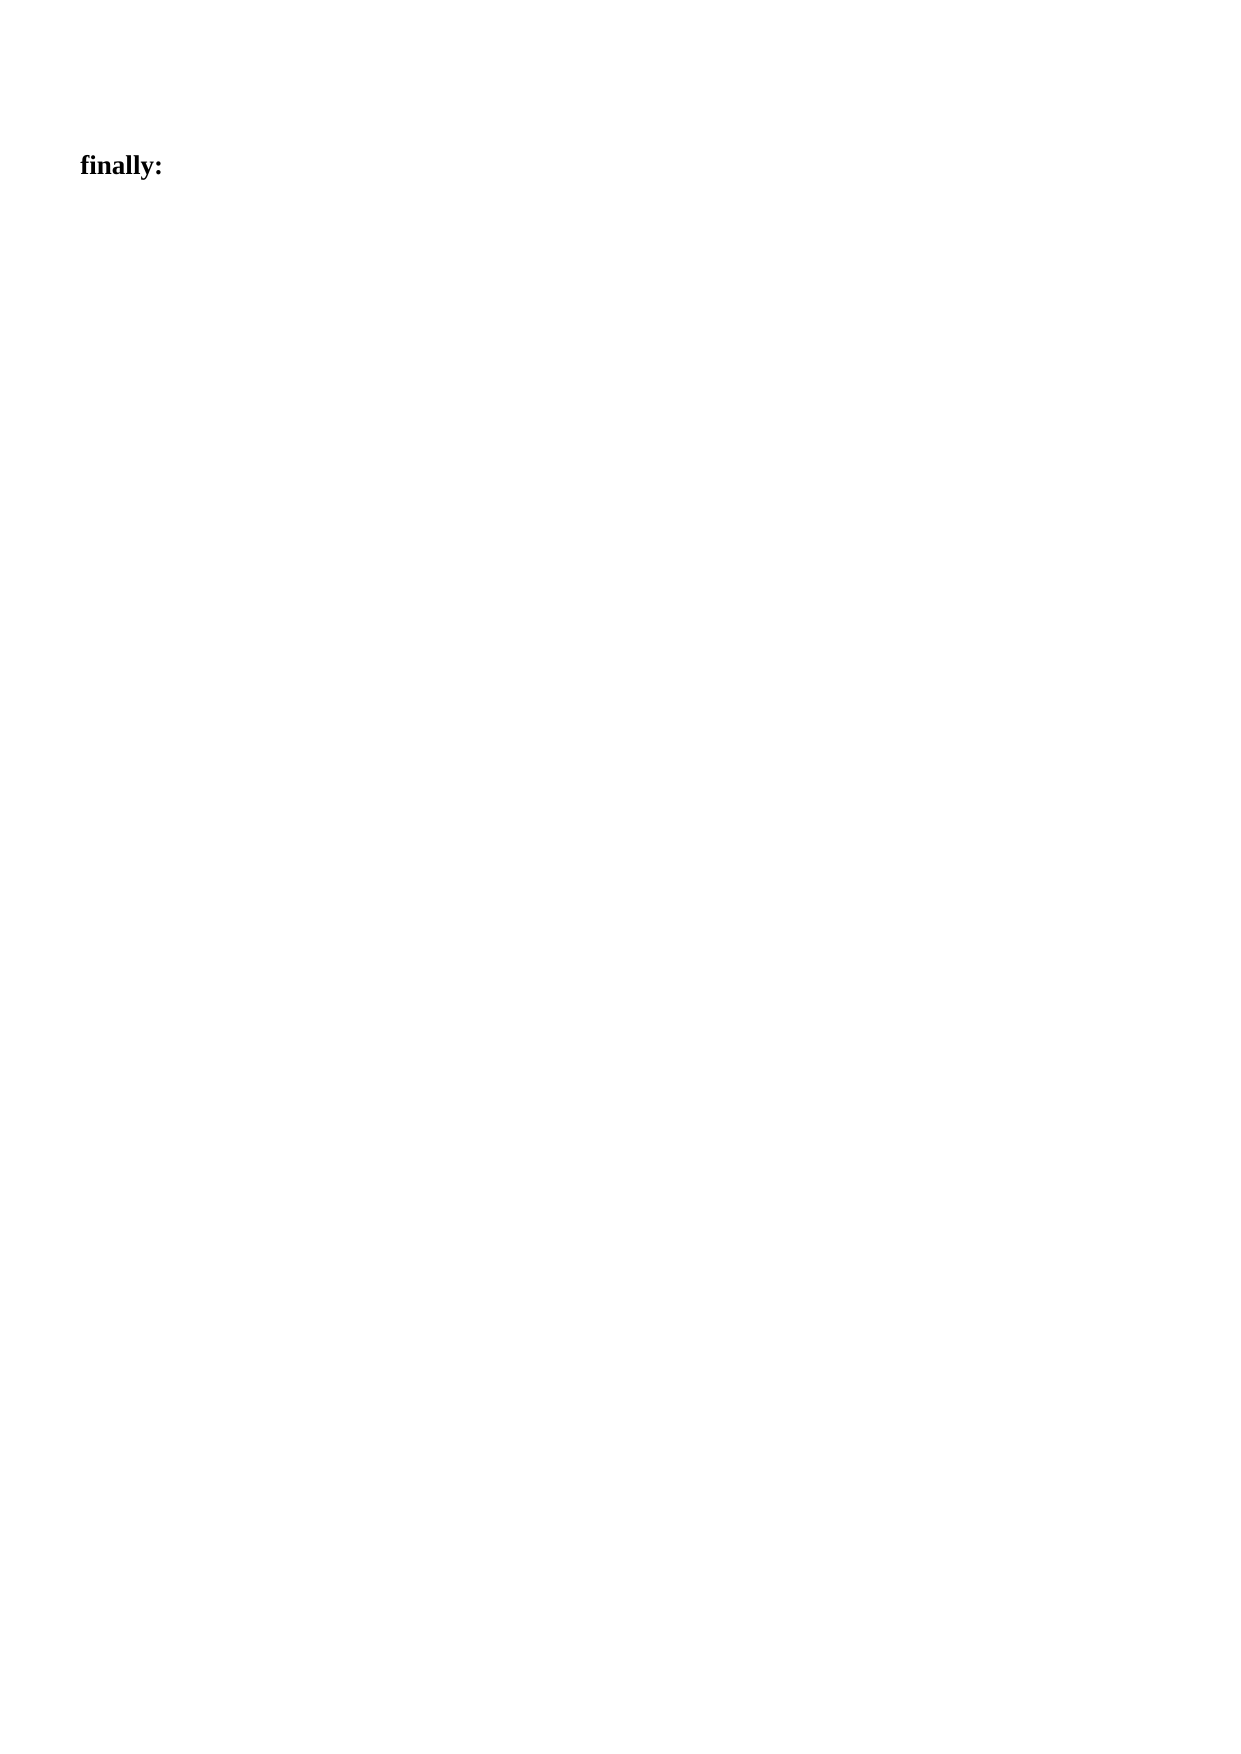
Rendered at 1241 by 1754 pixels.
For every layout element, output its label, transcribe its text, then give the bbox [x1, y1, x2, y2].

text finally: [62, 149, 1178, 180]
